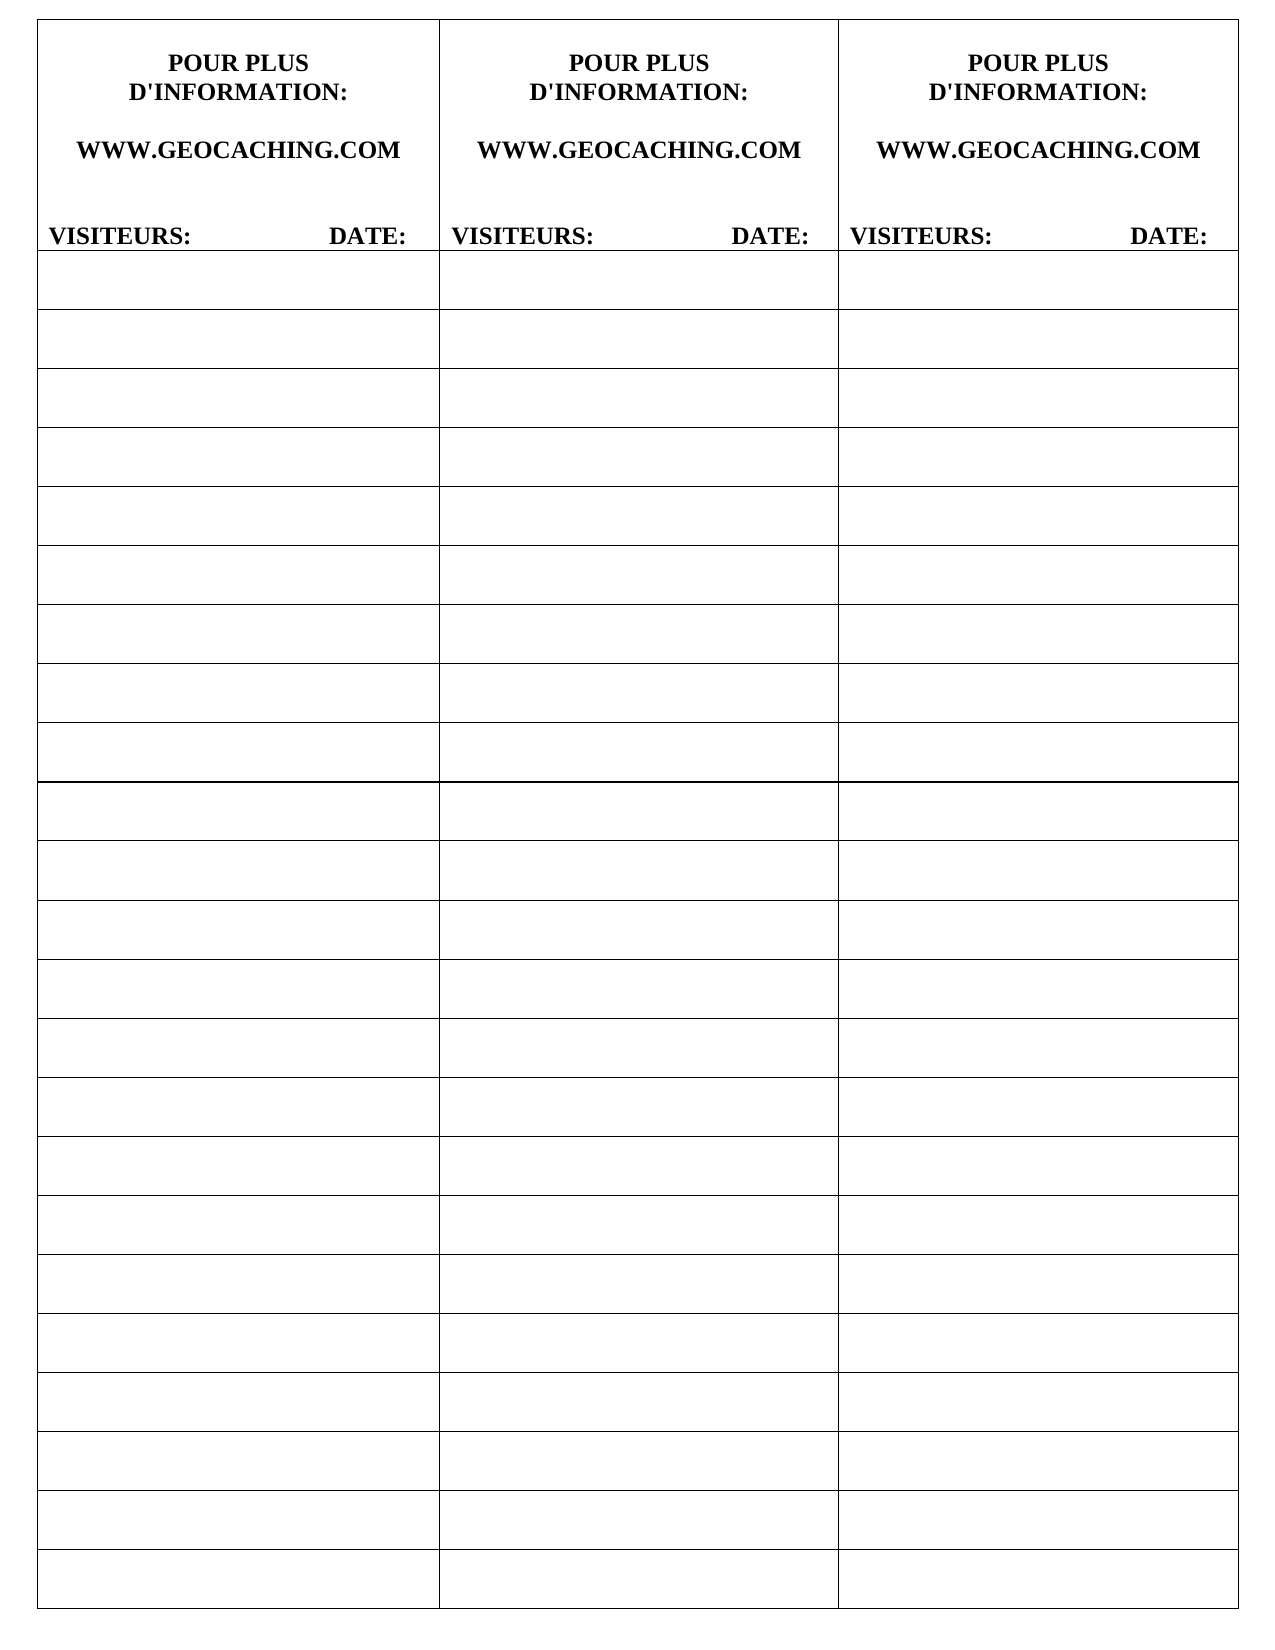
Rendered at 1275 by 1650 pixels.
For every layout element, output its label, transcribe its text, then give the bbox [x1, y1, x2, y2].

table_cell [440, 783, 838, 840]
table_cell [440, 901, 838, 958]
table_cell [839, 428, 1238, 486]
table_cell [839, 1255, 1238, 1313]
table_cell [38, 546, 439, 604]
table_cell [38, 901, 439, 958]
table_cell [38, 1196, 439, 1254]
table_cell [440, 1196, 838, 1254]
table_cell [38, 310, 439, 368]
table_cell [38, 1491, 439, 1549]
table_cell [839, 901, 1238, 958]
table_cell [38, 428, 439, 486]
table_cell [38, 664, 439, 722]
table_cell [839, 310, 1238, 368]
table_cell [38, 1255, 439, 1313]
table_cell [440, 605, 838, 663]
table_cell [839, 1491, 1238, 1549]
table_cell [440, 1314, 838, 1372]
table_cell [38, 960, 439, 1018]
table_cell [440, 664, 838, 722]
table_cell [440, 428, 838, 486]
table_cell POUR PLUS D'INFORMATION: WWW.GEOCACHING.COM VISITEURS: DATE: [839, 20, 1238, 250]
table_cell [440, 369, 838, 427]
table_cell [440, 1137, 838, 1195]
table_cell [839, 605, 1238, 663]
table_cell [839, 487, 1238, 545]
table_cell [38, 605, 439, 663]
table_cell [38, 369, 439, 427]
table_cell [839, 841, 1238, 899]
table_cell [839, 1432, 1238, 1490]
table_cell [839, 1019, 1238, 1077]
table_cell [440, 546, 838, 604]
table_cell POUR PLUS D'INFORMATION: WWW.GEOCACHING.COM VISITEURS: DATE: [440, 20, 838, 250]
table_cell [38, 1432, 439, 1490]
table_cell [839, 1196, 1238, 1254]
table_cell [440, 487, 838, 545]
table_cell [38, 1373, 439, 1431]
table_cell [38, 1314, 439, 1372]
table_cell [839, 783, 1238, 840]
table_cell [38, 783, 439, 840]
table_cell [440, 841, 838, 899]
table_cell [38, 1550, 439, 1608]
table_cell [839, 664, 1238, 722]
table_cell [839, 251, 1238, 309]
table_cell [38, 723, 439, 781]
table_cell POUR PLUS D'INFORMATION: WWW.GEOCACHING.COM VISITEURS: DATE: [38, 20, 439, 250]
table_cell [839, 1314, 1238, 1372]
table_cell [440, 960, 838, 1018]
table_cell [839, 1373, 1238, 1431]
table_cell [839, 723, 1238, 781]
table_cell [440, 1255, 838, 1313]
table_cell [440, 1373, 838, 1431]
table_cell [440, 1432, 838, 1490]
table_cell [38, 1137, 439, 1195]
table_cell [440, 1078, 838, 1136]
table_cell [38, 251, 439, 309]
table_cell [38, 1019, 439, 1077]
table_cell [440, 1019, 838, 1077]
table_cell [839, 546, 1238, 604]
table_cell [440, 251, 838, 309]
table_cell [38, 841, 439, 899]
table_cell [440, 1550, 838, 1608]
table_cell [440, 723, 838, 781]
table_cell [38, 1078, 439, 1136]
table_cell [839, 960, 1238, 1018]
table_cell [839, 369, 1238, 427]
table_cell [839, 1078, 1238, 1136]
table_cell [440, 1491, 838, 1549]
table_cell [839, 1137, 1238, 1195]
table_cell [440, 310, 838, 368]
table_cell [38, 487, 439, 545]
table_cell [839, 1550, 1238, 1608]
